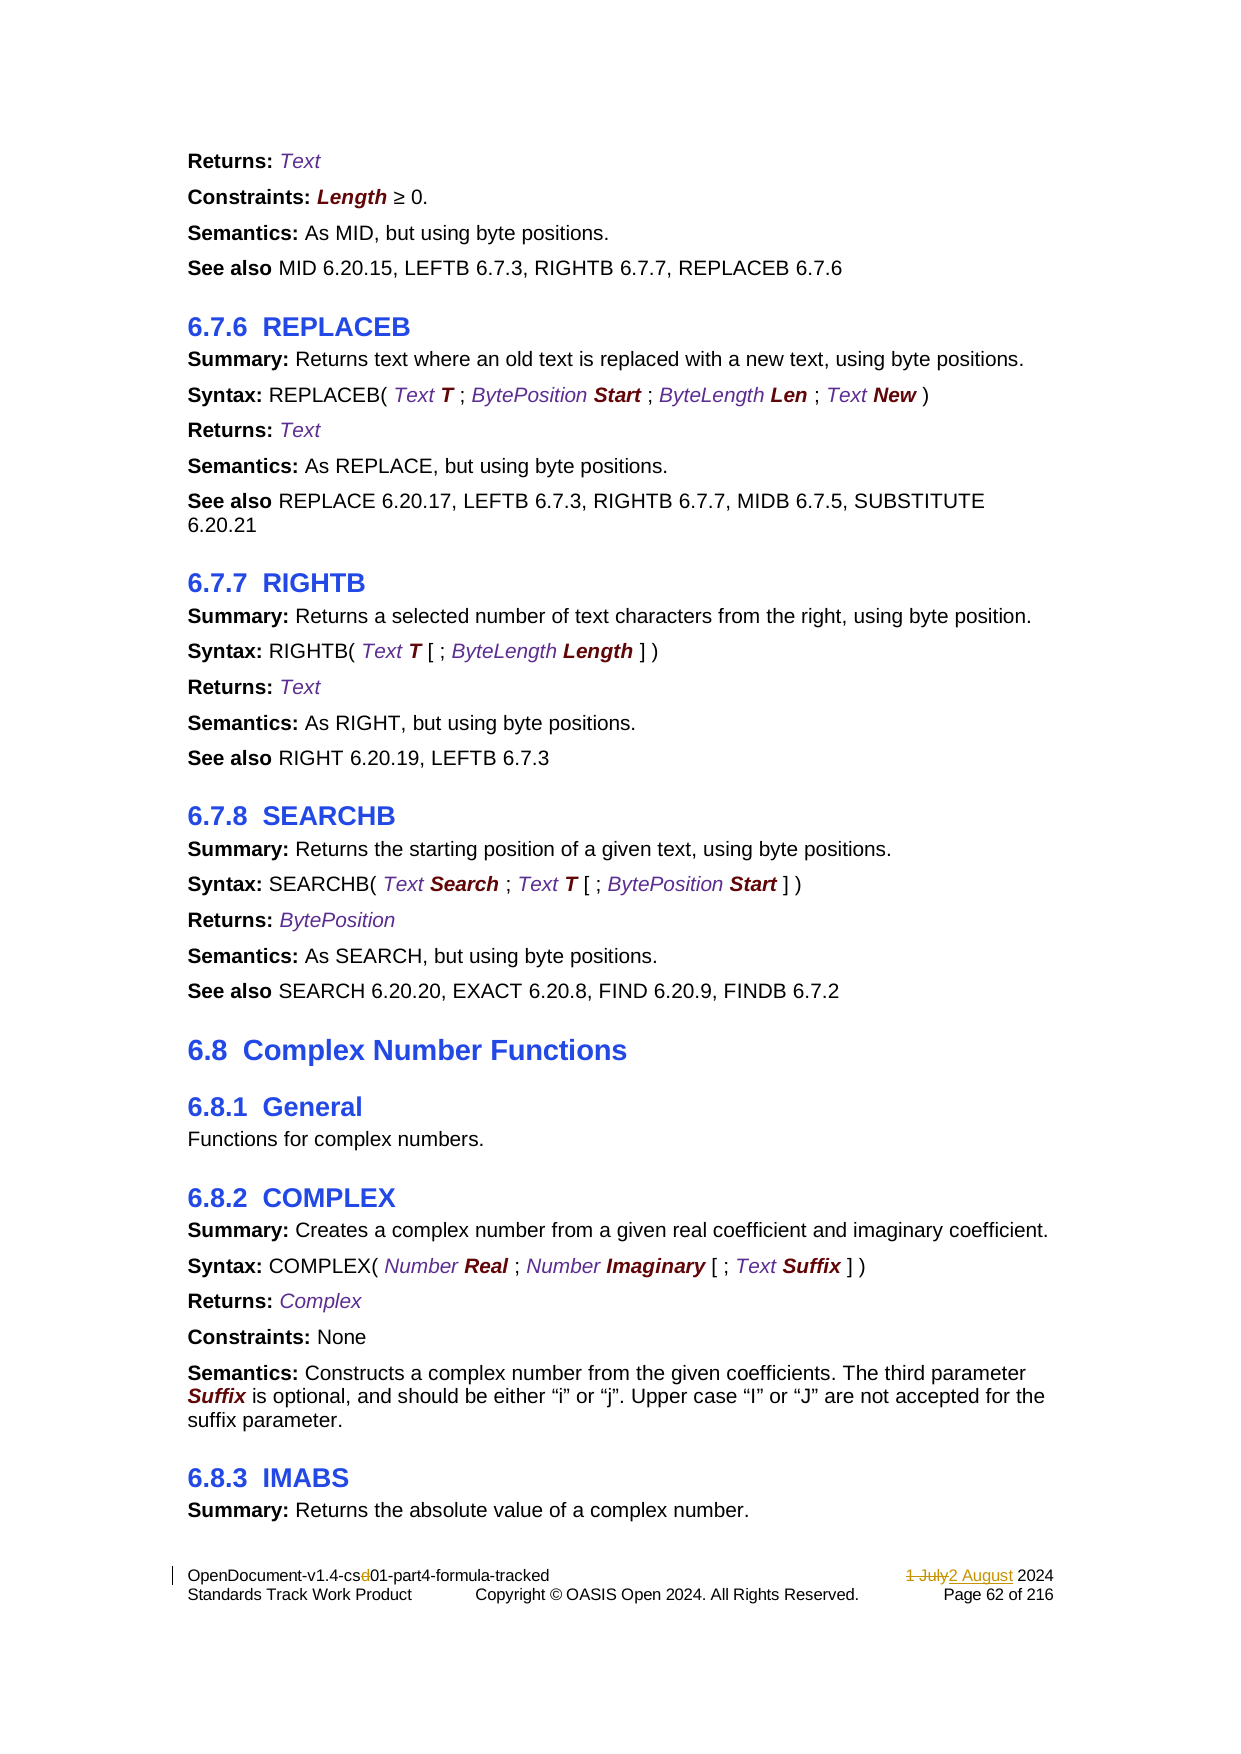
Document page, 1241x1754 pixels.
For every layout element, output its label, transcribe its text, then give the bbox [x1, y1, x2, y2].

text Summary: Creates a complex number from a given real coefficient and imaginary coefficient. [187, 1218, 1053, 1242]
text Syntax: COMPLEX( Number Real ; Number Imaginary [ ; Text Suffix ] ) [187, 1254, 1053, 1278]
subtitle RIGHTB [187, 568, 1053, 598]
subtitle COMPLEX [187, 1182, 1053, 1212]
text Returns: Text [187, 150, 1053, 173]
text Returns: Complex [187, 1290, 1053, 1313]
text Syntax: REPLACEB( Text T ; BytePosition Start ; ByteLength Len ; Text New ) [187, 383, 1053, 407]
subtitle SEARCHB [187, 801, 1053, 831]
subtitle General [187, 1092, 1053, 1122]
text Functions for complex numbers. [187, 1128, 1053, 1151]
text Constraints: Length ≥ 0. [187, 186, 1053, 209]
text Semantics: As MID, but using byte positions. [187, 221, 1053, 245]
text Semantics: As REPLACE, but using byte positions. [187, 454, 1053, 478]
text Constraints: None [187, 1325, 1053, 1349]
text Semantics: As RIGHT, but using byte positions. [187, 711, 1053, 734]
text Summary: Returns text where an old text is replaced with a new text, using byte positions. [187, 347, 1053, 371]
subtitle Complex Number Functions [187, 1034, 1053, 1067]
text See also REPLACE 6.20.17, LEFTB 6.7.3, RIGHTB 6.7.7, MIDB 6.7.5, SUBSTITUTE 6.20.21 [187, 490, 1053, 537]
text Semantics: Constructs a complex number from the given coefficients. The third parameter Suffix is optional, and should be either “i” or “j”. Upper case “I” or “J” are not accepted for the suffix parameter. [187, 1361, 1053, 1432]
text Semantics: As SEARCH, but using byte positions. [187, 944, 1053, 968]
text See also SEARCH 6.20.20, EXACT 6.20.8, FIND 6.20.9, FINDB 6.7.2 [187, 980, 1053, 1003]
subtitle REPLACEB [187, 311, 1053, 341]
text Returns: BytePosition [187, 908, 1053, 932]
text Returns: Text [187, 675, 1053, 699]
text Returns: Text [187, 419, 1053, 442]
text Summary: Returns the absolute value of a complex number. [187, 1499, 1053, 1522]
text Syntax: RIGHTB( Text T [ ; ByteLength Length ] ) [187, 640, 1053, 663]
text Syntax: SEARCHB( Text Search ; Text T [ ; BytePosition Start ] ) [187, 873, 1053, 896]
text See also MID 6.20.15, LEFTB 6.7.3, RIGHTB 6.7.7, REPLACEB 6.7.6 [187, 257, 1053, 280]
subtitle IMABS [187, 1463, 1053, 1493]
text See also RIGHT 6.20.19, LEFTB 6.7.3 [187, 747, 1053, 770]
text Summary: Returns a selected number of text characters from the right, using byte position. [187, 604, 1053, 628]
text Summary: Returns the starting position of a given text, using byte positions. [187, 837, 1053, 861]
